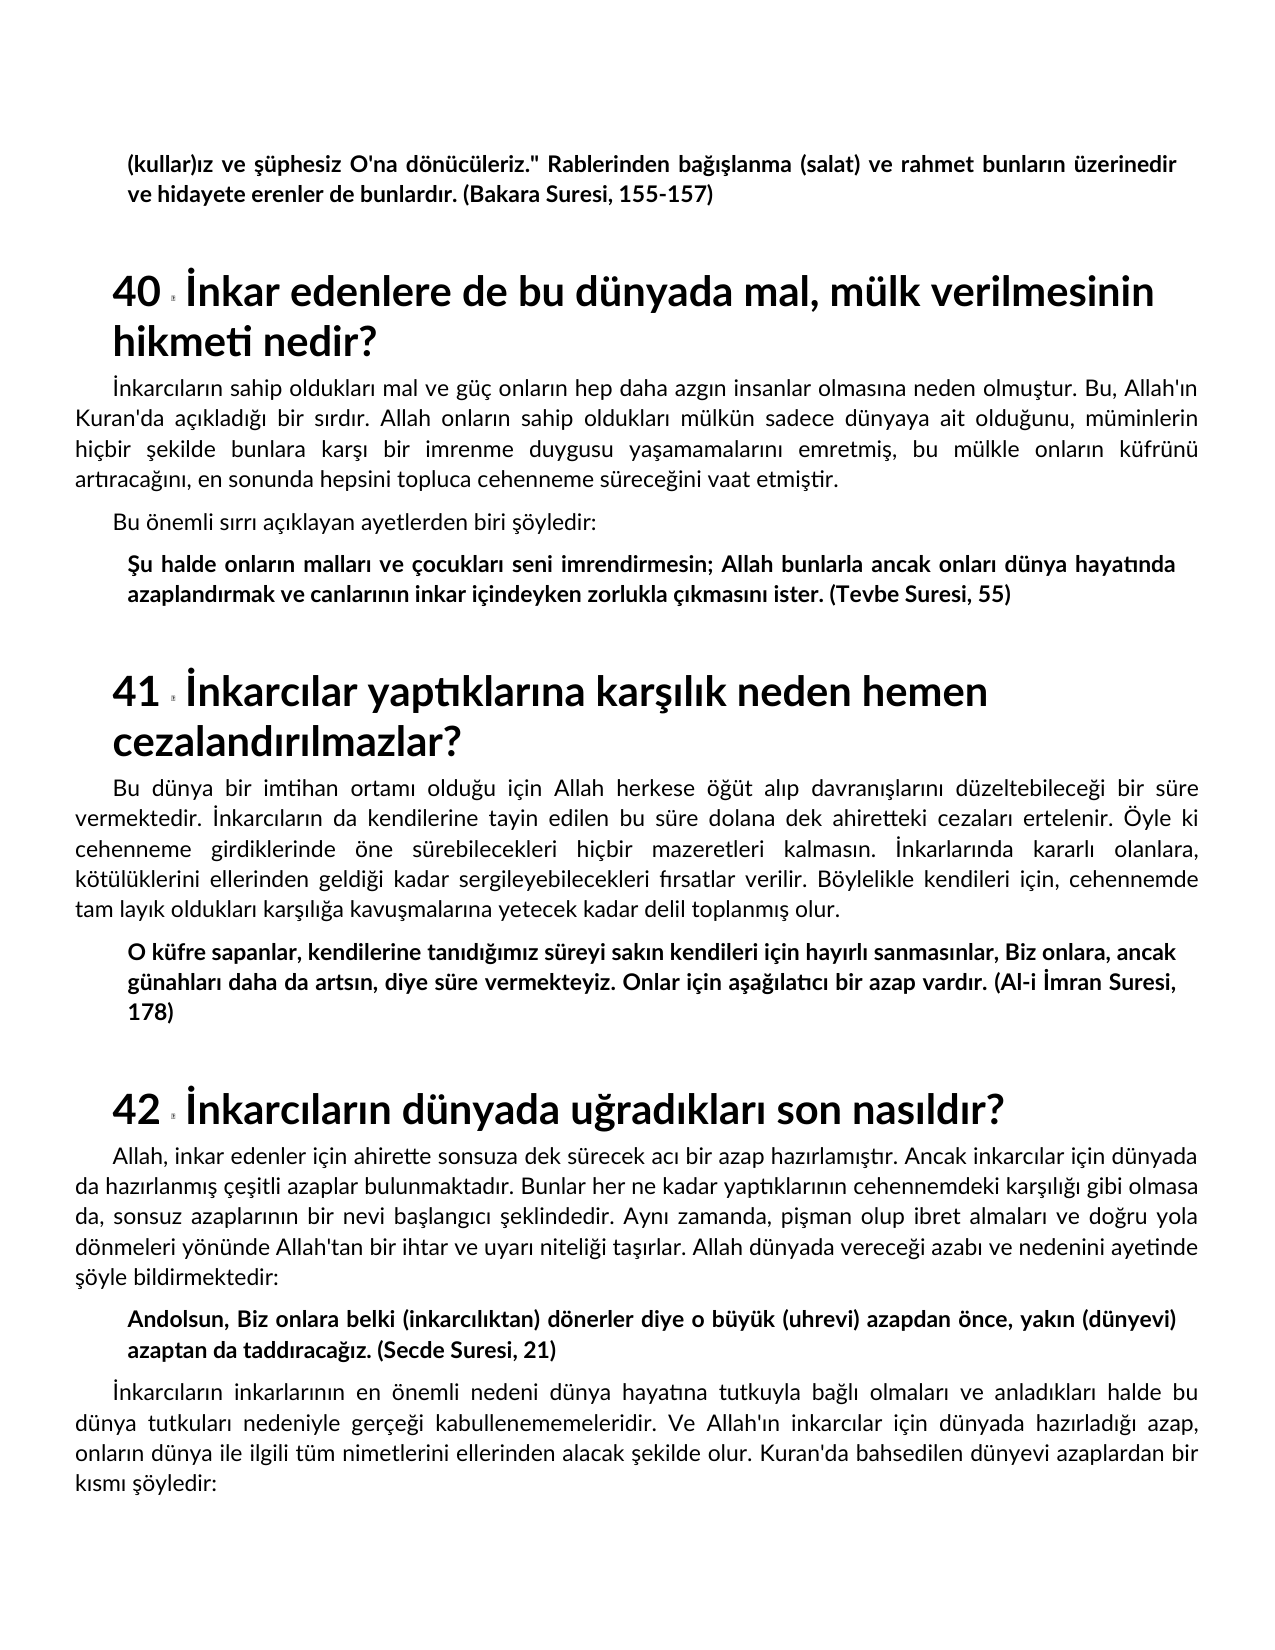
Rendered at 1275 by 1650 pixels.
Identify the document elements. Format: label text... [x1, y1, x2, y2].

text İnkarcıların inkarlarının en önemli nedeni dünya hayatına tutkuyla bağlı olmaları ve anladıkları halde bu dünya tutkuları nedeniyle gerçeği kabullenememeleridir. Ve Allah'ın inkarcılar için dünyada hazırladığı azap, onların dünya ile ilgili tüm nimetlerini ellerinden alacak şekilde olur. Kuran'da bahsedilen dünyevi azaplardan bir kısmı şöyledir: [75, 1378, 1200, 1496]
text Bu önemli sırrı açıklayan ayetlerden biri şöyledir: [75, 507, 1200, 535]
subtitle 40  İnkar edenlere de bu dünyada mal, mülk verilmesinin hikmeti nedir? [112, 266, 1200, 366]
text (kullar)ız ve şüphesiz O'na dönücüleriz." Rablerinden bağışlanma (salat) ve rahmet bunların üzerinedir ve hidayete erenler de bunlardır. (Bakara Suresi, 155-157) [127, 150, 1177, 208]
text O küfre sapanlar, kendilerine tanıdığımız süreyi sakın kendileri için hayırlı sanmasınlar, Biz onlara, ancak günahları daha da artsın, diye süre vermekteyiz. Onlar için aşağılatıcı bir azap vardır. (Al-i İmran Suresi, 178) [127, 937, 1177, 1025]
subtitle 42  İnkarcıların dünyada uğradıkları son nasıldır? [112, 1083, 1200, 1133]
subtitle 41  İnkarcılar yaptıklarına karşılık neden hemen cezalandırılmazlar? [112, 666, 1200, 766]
text Bu dünya bir imtihan ortamı olduğu için Allah herkese öğüt alıp davranışlarını düzeltebileceği bir süre vermektedir. İnkarcıların da kendilerine tayin edilen bu süre dolana dek ahiretteki cezaları ertelenir. Öyle ki cehenneme girdiklerinde öne sürebilecekleri hiçbir mazeretleri kalmasın. İnkarlarında kararlı olanlara, kötülüklerini ellerinden geldiği kadar sergileyebilecekleri fırsatlar verilir. Böylelikle kendileri için, cehennemde tam layık oldukları karşılığa kavuşmalarına yetecek kadar delil toplanmış olur. [75, 774, 1200, 922]
text Şu halde onların malları ve çocukları seni imrendirmesin; Allah bunlarla ancak onları dünya hayatında azaplandırmak ve canlarının inkar içindeyken zorlukla çıkmasını ister. (Tevbe Suresi, 55) [127, 550, 1177, 608]
text Allah, inkar edenler için ahirette sonsuza dek sürecek acı bir azap hazırlamıştır. Ancak inkarcılar için dünyada da hazırlanmış çeşitli azaplar bulunmaktadır. Bunlar her ne kadar yaptıklarının cehennemdeki karşılığı gibi olmasa da, sonsuz azaplarının bir nevi başlangıcı şeklindedir. Aynı zamanda, pişman olup ibret almaları ve doğru yola dönmeleri yönünde Allah'tan bir ihtar ve uyarı niteliği taşırlar. Allah dünyada vereceği azabı ve nedenini ayetinde şöyle bildirmektedir: [75, 1142, 1200, 1290]
text İnkarcıların sahip oldukları mal ve güç onların hep daha azgın insanlar olmasına neden olmuştur. Bu, Allah'ın Kuran'da açıkladığı bir sırdır. Allah onların sahip oldukları mülkün sadece dünyaya ait olduğunu, müminlerin hiçbir şekilde bunlara karşı bir imrenme duygusu yaşamamalarını emretmiş, bu mülkle onların küfrünü artıracağını, en sonunda hepsini topluca cehenneme süreceğini vaat etmiştir. [75, 374, 1200, 492]
text Andolsun, Biz onlara belki (inkarcılıktan) dönerler diye o büyük (uhrevi) azapdan önce, yakın (dünyevi) azaptan da taddıracağız. (Secde Suresi, 21) [127, 1305, 1177, 1363]
